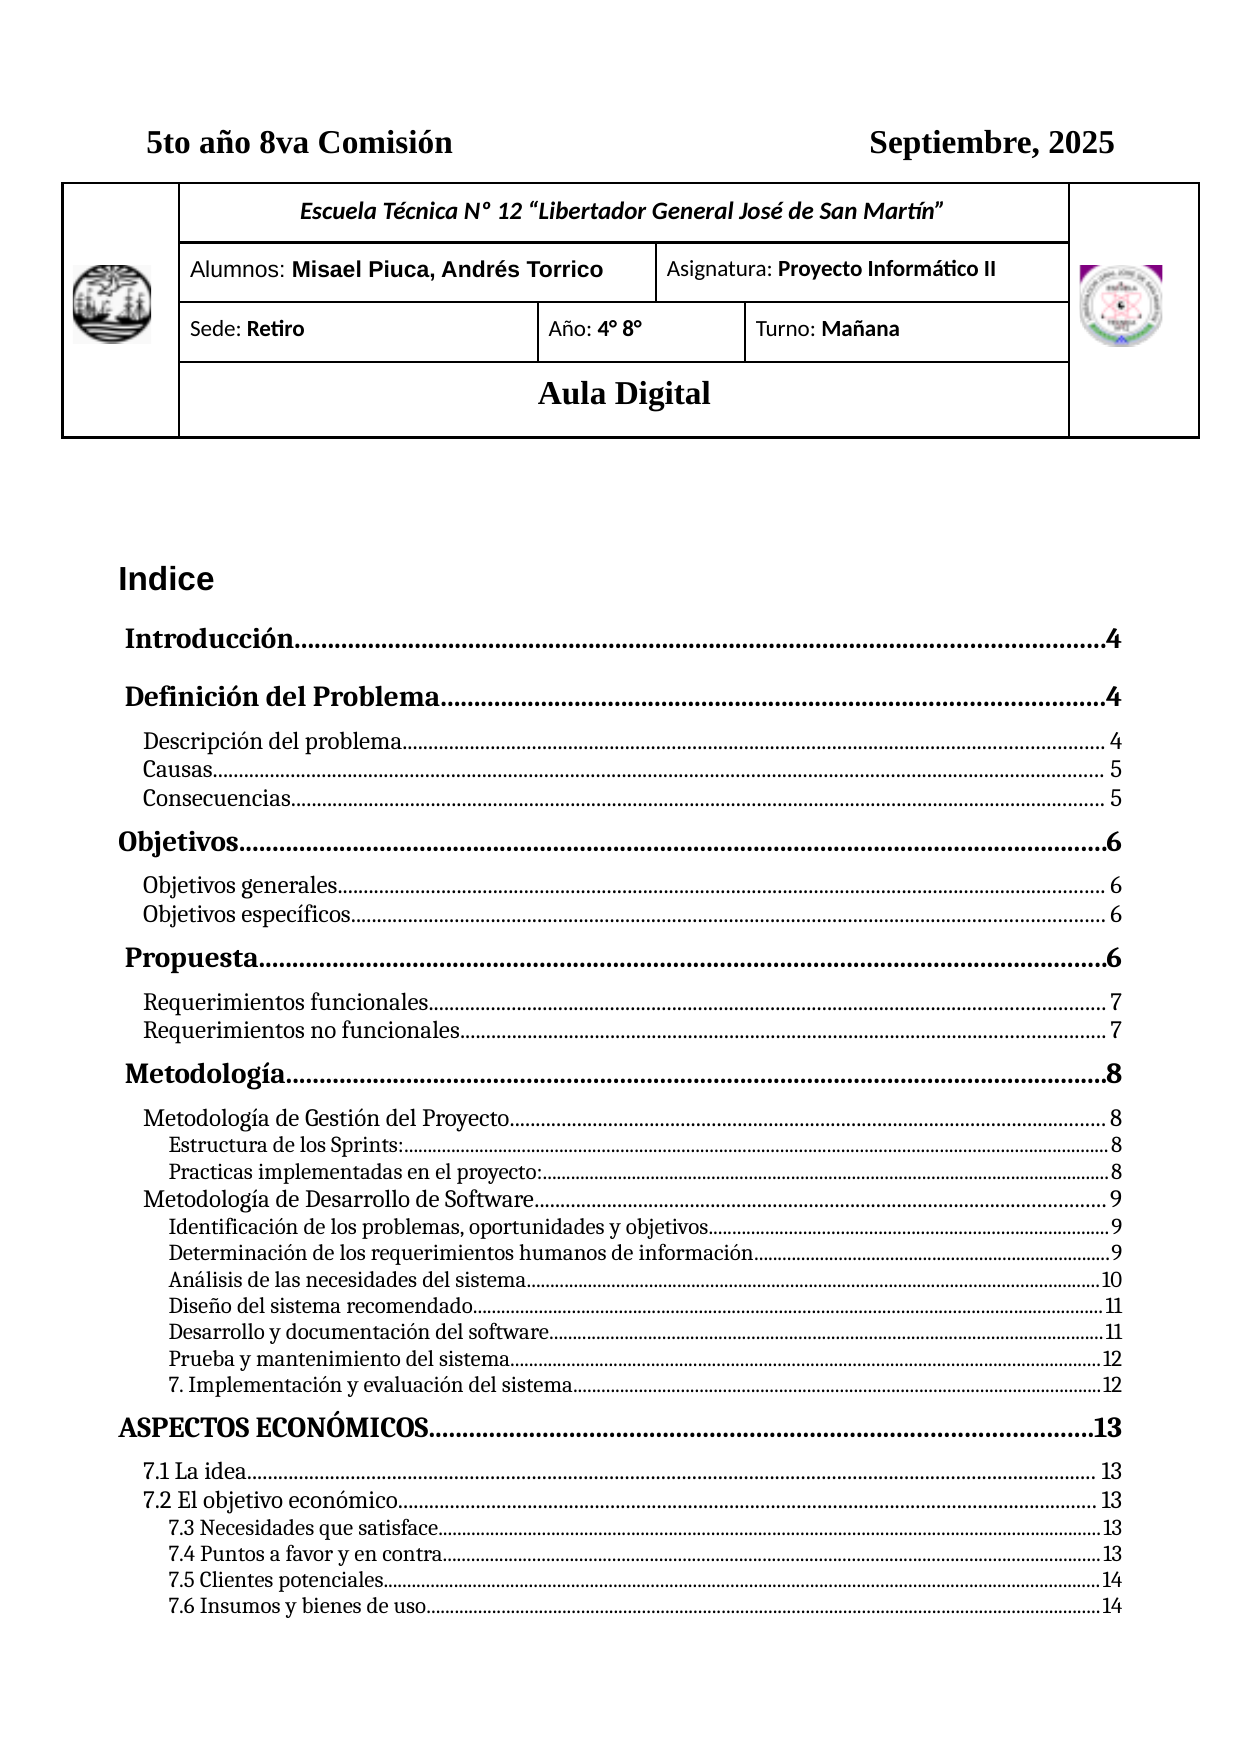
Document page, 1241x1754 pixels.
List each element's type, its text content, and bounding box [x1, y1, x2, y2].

text Estructura de los Sprints: 8 [168, 1132, 1122, 1159]
text Objetivos generales 6 [143, 871, 1122, 900]
text Metodología de Desarrollo de Software 9 [143, 1185, 1122, 1214]
text 7. Implementación y evaluación del sistema 12 [168, 1372, 1122, 1398]
text Requerimientos no funcionales 7 [143, 1016, 1122, 1045]
text Identificación de los problemas, oportunidades y objetivos 9 [168, 1214, 1122, 1240]
table_header Escuela Técnica Nº 12 “Libertador General José de San Martín” [180, 184, 1068, 241]
text Análisis de las necesidades del sistema 10 [168, 1266, 1122, 1293]
text 7.6 Insumos y bienes de uso 14 [168, 1593, 1122, 1620]
text Descripción del problema 4 [143, 727, 1122, 755]
text Determinación de los requerimientos humanos de información 9 [168, 1240, 1122, 1266]
text Consecuencias 5 [143, 784, 1122, 813]
text Prueba y mantenimiento del sistema 12 [168, 1346, 1122, 1372]
text Diseño del sistema recomendado 11 [168, 1293, 1122, 1319]
text 7.3 Necesidades que satisface 13 [168, 1514, 1122, 1541]
text Metodología de Gestión del Proyecto 8 [143, 1103, 1122, 1132]
text 7.1 La idea 13 [143, 1457, 1122, 1486]
picture [72, 265, 152, 344]
text Objetivos 6 [118, 825, 1122, 859]
text 7.5 Clientes potenciales 14 [168, 1567, 1122, 1593]
table_header [64, 184, 178, 436]
text Desarrollo y documentación del software 11 [168, 1319, 1122, 1346]
text Objetivos específicos 6 [143, 900, 1122, 929]
text ASPECTOS ECONÓMICOS 13 [118, 1411, 1122, 1444]
text 7.2 El objetivo económico 13 [143, 1486, 1122, 1514]
text Metodología 8 [118, 1057, 1122, 1091]
table_cell Alumnos: Misael Piuca, Andrés Torrico [180, 244, 655, 301]
table_cell Año: 4° 8° [539, 303, 744, 361]
text Introducción 4 [118, 622, 1122, 656]
table_header [1070, 184, 1198, 436]
table_cell Sede: Retiro [180, 303, 537, 361]
subtitle Indice [118, 559, 1122, 597]
table_cell Asignatura: Proyecto Informático II [657, 244, 1068, 301]
text Requerimientos funcionales 7 [143, 987, 1122, 1016]
text 7.4 Puntos a favor y en contra 13 [168, 1541, 1122, 1567]
text 5to año 8va Comisión Septiembre, 2025 [118, 118, 1122, 161]
table_cell Turno: Mañana [746, 303, 1068, 361]
text Causas 5 [143, 755, 1122, 784]
text Propuesta 6 [118, 941, 1122, 975]
picture [1079, 265, 1163, 347]
table_cell Aula Digital [180, 363, 1068, 436]
text Practicas implementadas en el proyecto: 8 [168, 1159, 1122, 1185]
text Definición del Problema 4 [118, 681, 1122, 714]
